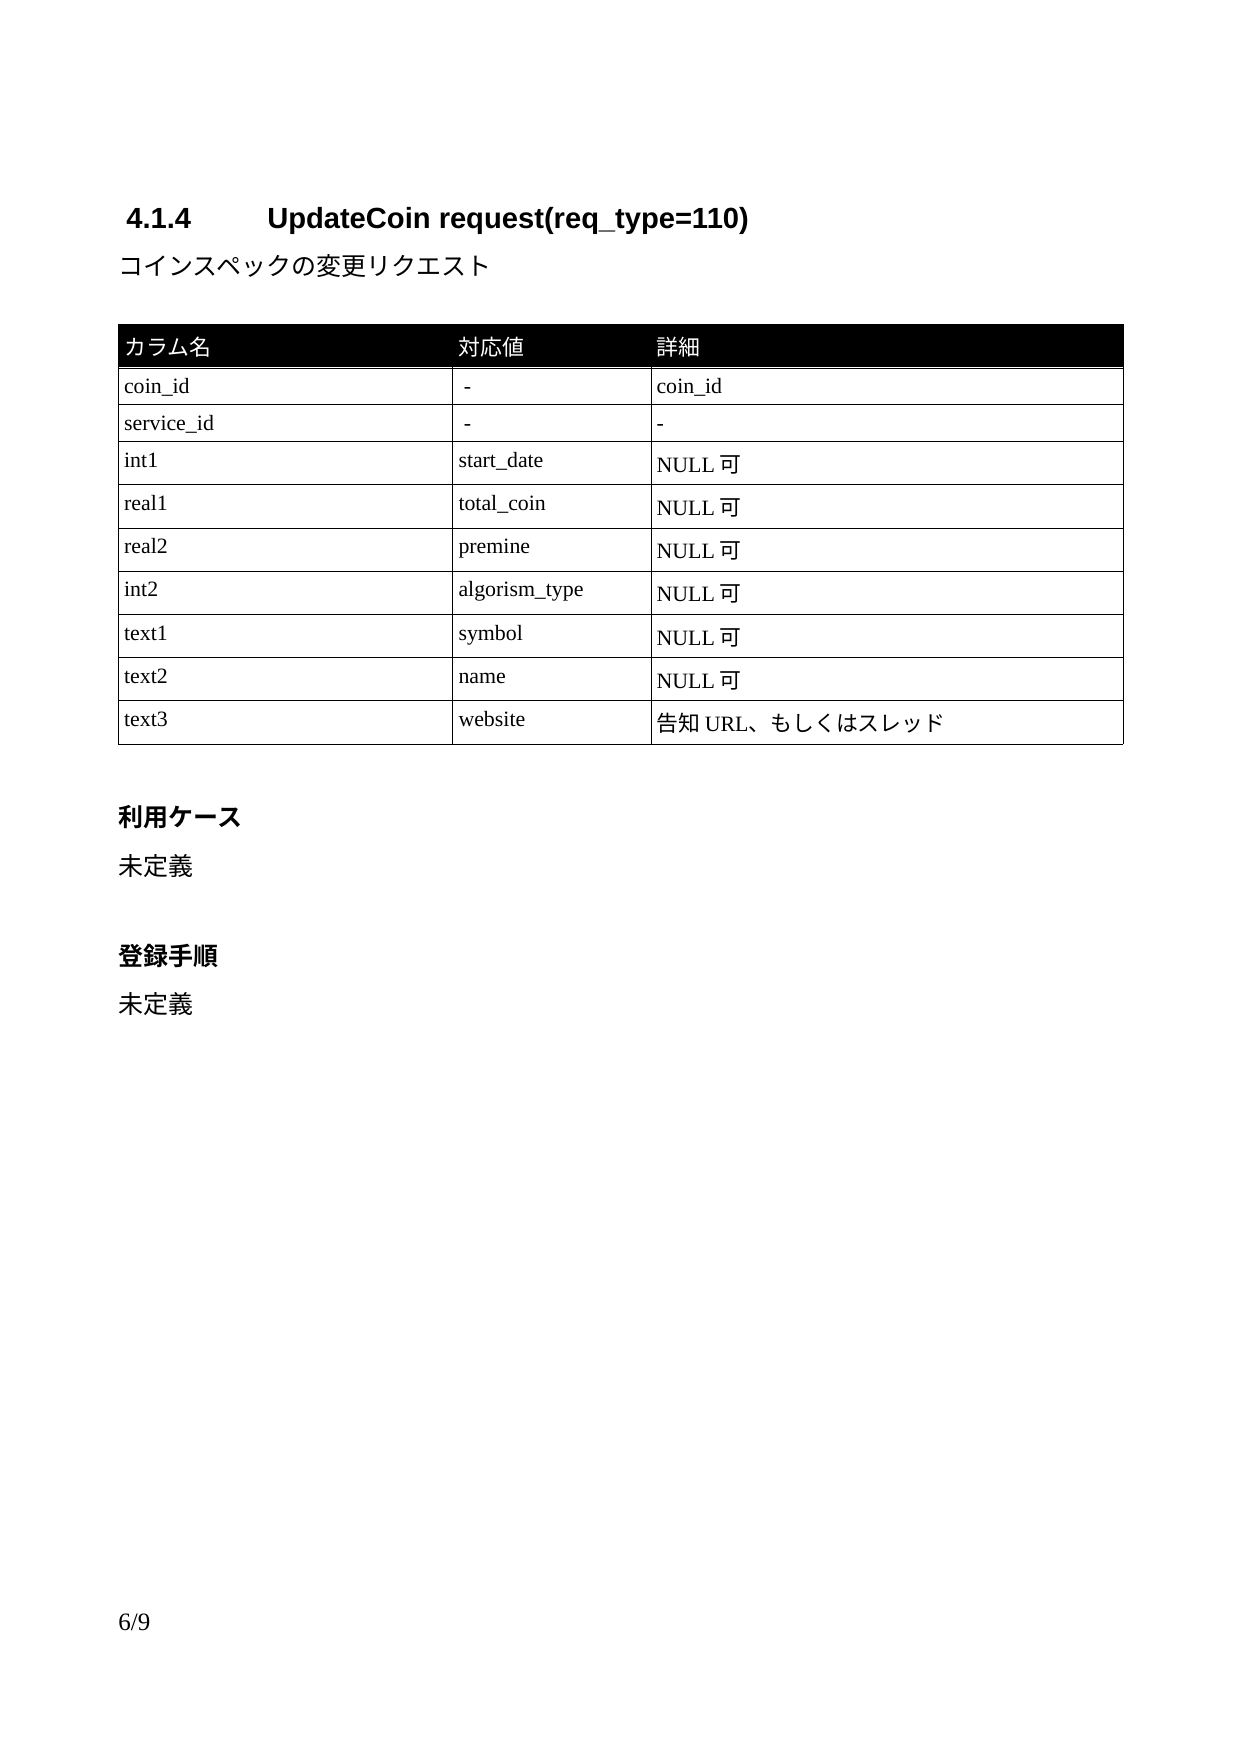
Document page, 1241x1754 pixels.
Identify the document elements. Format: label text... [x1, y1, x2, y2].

table_cell premine [453, 529, 651, 571]
table_cell name [453, 658, 651, 700]
table_cell symbol [453, 615, 651, 657]
subtitle UpdateCoin request(req_type=110) [118, 201, 1122, 234]
table_cell text2 [119, 658, 452, 700]
text 未定義 [118, 846, 1122, 882]
text コインスペックの変更リクエスト [118, 247, 1122, 283]
table_cell total_coin [453, 485, 651, 527]
table_cell service_id [119, 405, 452, 441]
table_cell int2 [119, 572, 452, 614]
table_cell NULL可 [652, 529, 1123, 571]
table_cell int1 [119, 442, 452, 484]
table_cell coin_id [119, 369, 452, 404]
table_header 対応値 [453, 325, 651, 367]
table_cell - [453, 405, 651, 441]
table_cell NULL可 [652, 615, 1123, 657]
table_cell NULL可 [652, 658, 1123, 700]
subtitle 登録手順 [118, 936, 1122, 972]
table_header 詳細 [652, 325, 1123, 367]
table_cell start_date [453, 442, 651, 484]
table_cell real2 [119, 529, 452, 571]
table_cell real1 [119, 485, 452, 527]
table_cell website [453, 701, 651, 743]
table_cell text1 [119, 615, 452, 657]
table_cell NULL可 [652, 442, 1123, 484]
table_cell 告知URL、もしくはスレッド [652, 701, 1123, 743]
text 未定義 [118, 985, 1122, 1021]
table_cell coin_id [652, 369, 1123, 404]
table_cell algorism_type [453, 572, 651, 614]
table_cell NULL可 [652, 572, 1123, 614]
table_cell NULL可 [652, 485, 1123, 527]
table_cell - [453, 369, 651, 404]
subtitle 利用ケース [118, 797, 1122, 834]
table_cell text3 [119, 701, 452, 743]
table_cell - [652, 405, 1123, 441]
table_header カラム名 [119, 325, 452, 367]
